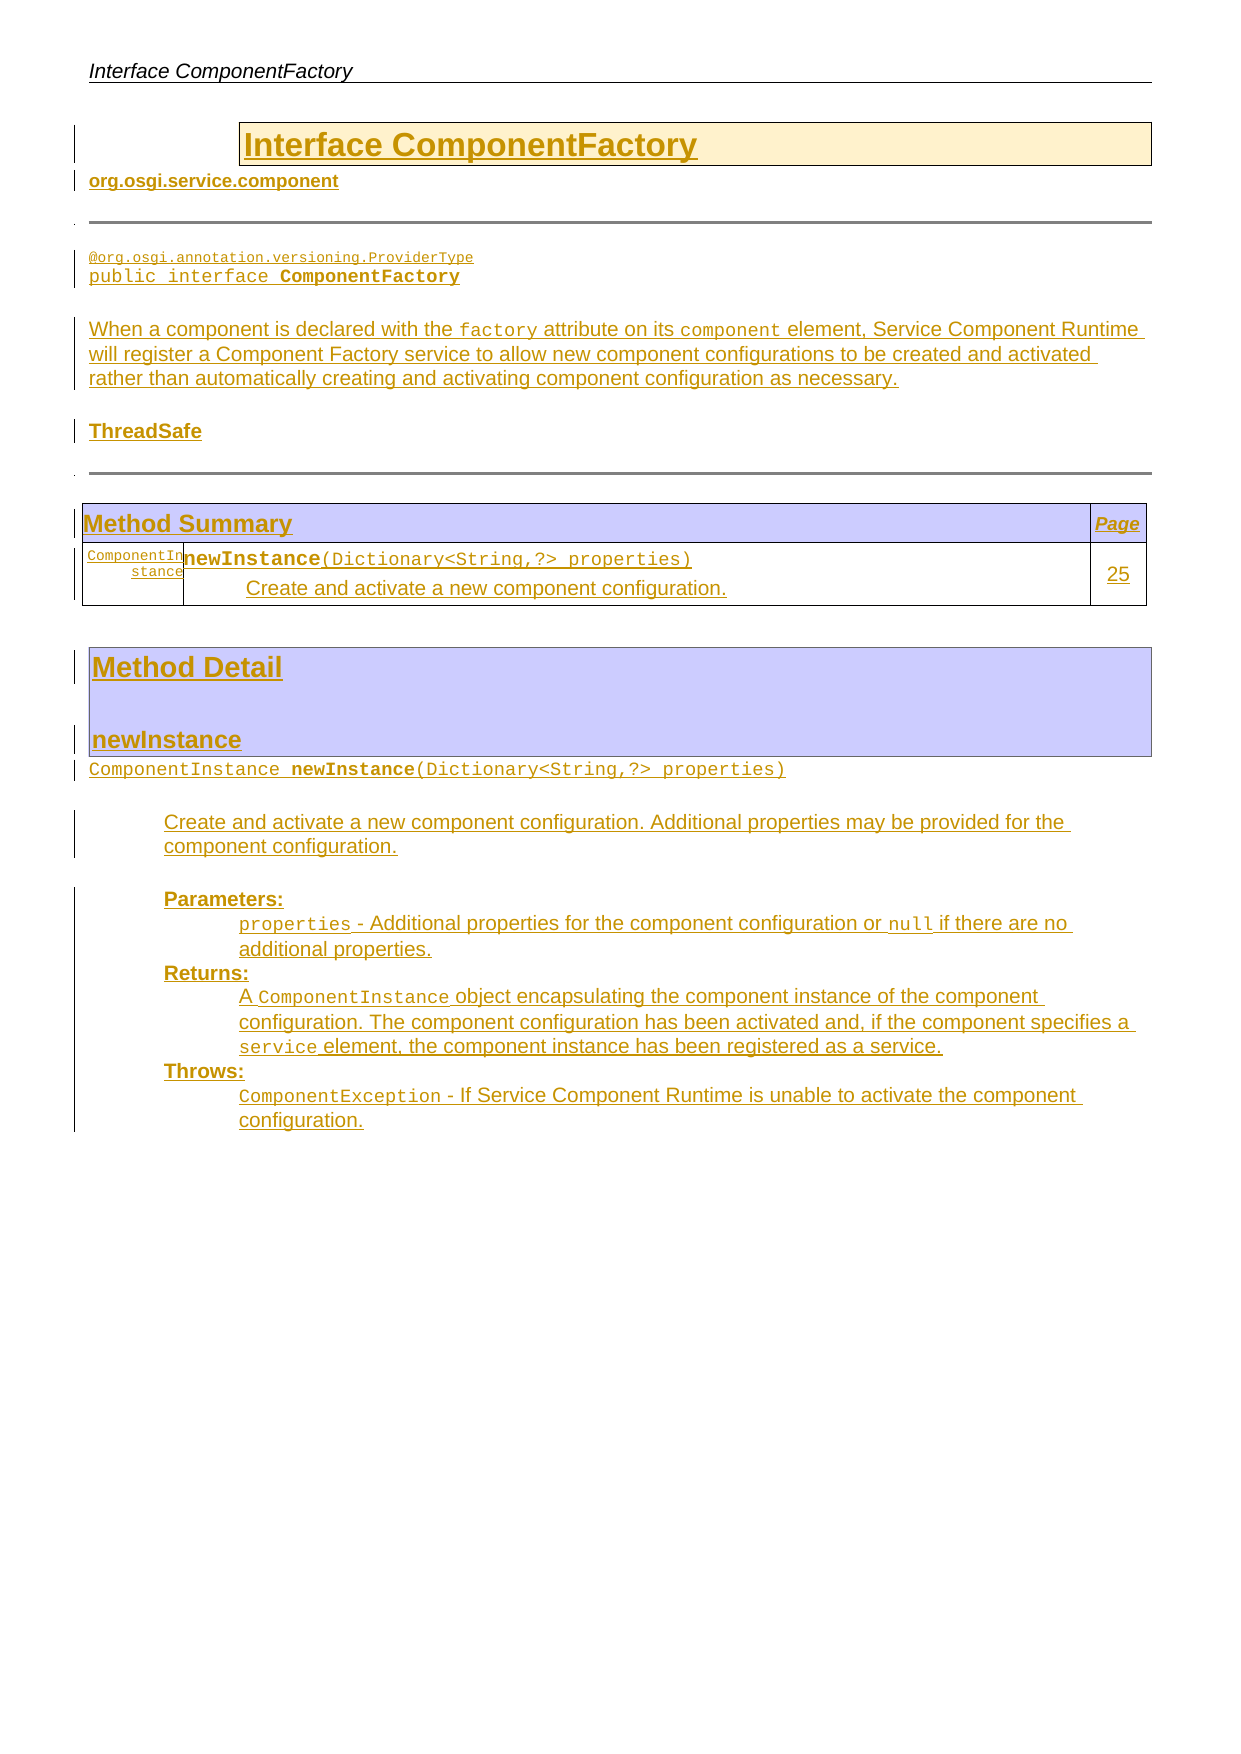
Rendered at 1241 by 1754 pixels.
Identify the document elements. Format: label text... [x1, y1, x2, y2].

text ComponentInstance newInstance(Dictionary<String,?> properties) [88, 760, 1152, 781]
subtitle Method Detail [90, 648, 1151, 684]
subtitle newInstance [90, 722, 1151, 756]
table_header Method Summary [83, 504, 1090, 542]
table_header Page [1091, 504, 1146, 542]
text @org.osgi.annotation.versioning.ProviderType public interface ComponentFactory [88, 250, 1152, 288]
text A ComponentInstance object encapsulating the component instance of the component configuration. The component configuration has been activated and, if the component specifies a service element, the component instance has been registered as a service. [238, 984, 1152, 1059]
text org.osgi.service.component [88, 170, 1152, 191]
text ComponentException - If Service Component Runtime is unable to activate the component configuration. [238, 1083, 1152, 1132]
text Create and activate a new component configuration. Additional properties may be provided for the component configuration. [163, 810, 1152, 858]
text Throws: [163, 1059, 1152, 1083]
text Parameters: [163, 887, 1152, 911]
text ThreadSafe [88, 419, 1152, 443]
table_cell 25 [1091, 543, 1146, 605]
table_cell newInstance(Dictionary<String,?> properties) Create and activate a new component configuration. [184, 543, 1090, 605]
subtitle Interface ComponentFactory [240, 123, 1151, 165]
text properties - Additional properties for the component configuration or null if there are no additional properties. [238, 911, 1152, 960]
table_cell ComponentInstance [83, 543, 183, 605]
text When a component is declared with the factory attribute on its component element, Service Component Runtime will register a Component Factory service to allow new component configurations to be created and activated rather than automatically creating and activating component configuration as necessary. [88, 317, 1152, 390]
text Returns: [163, 960, 1152, 984]
